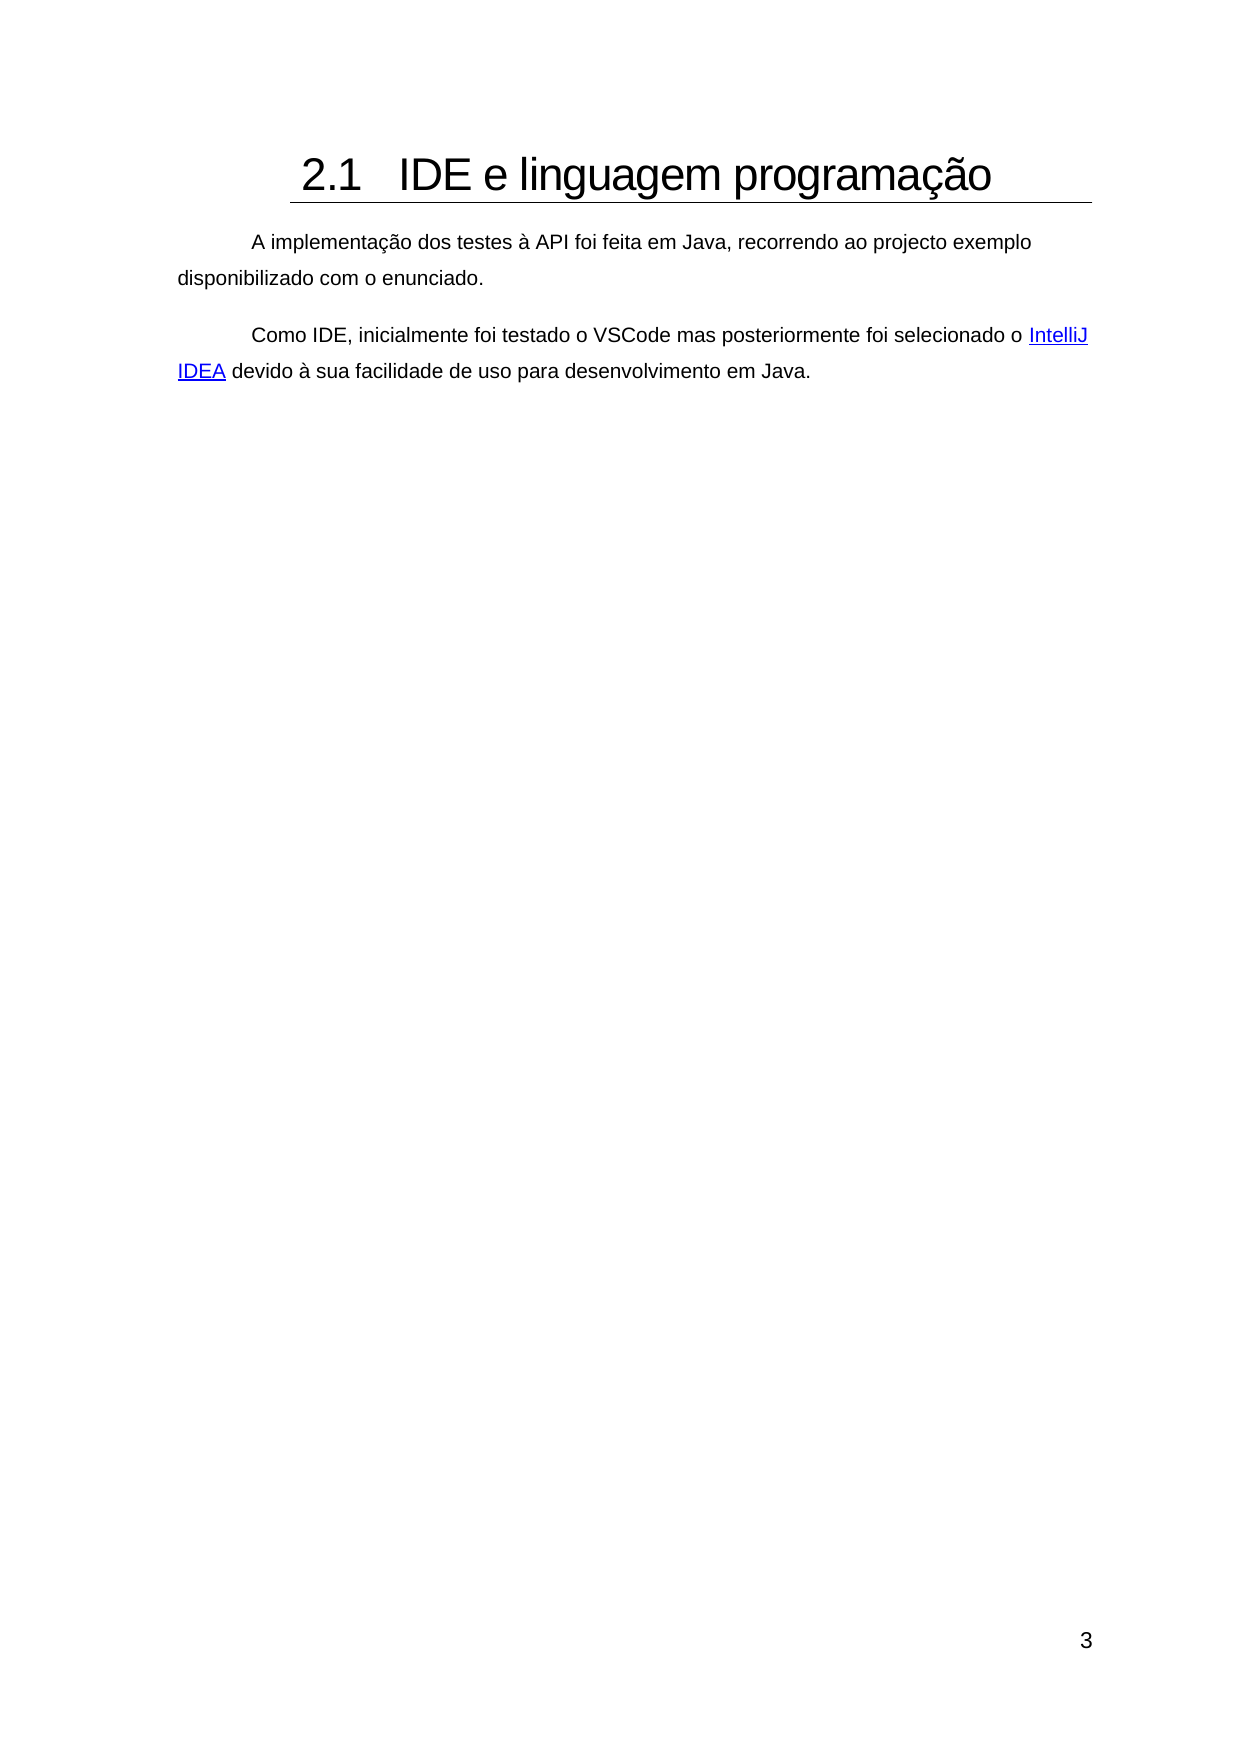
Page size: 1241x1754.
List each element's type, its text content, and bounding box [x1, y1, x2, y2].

text Como IDE, inicialmente foi testado o VSCode mas posteriormente foi selecionado o IntelliJ IDEA devido à sua facilidade de uso para desenvolvimento em Java. [177, 323, 1092, 382]
text A implementação dos testes à API foi feita em Java, recorrendo ao projecto exemplo disponibilizado com o enunciado. [177, 230, 1092, 290]
list IDE e linguagem programação [290, 148, 1092, 202]
